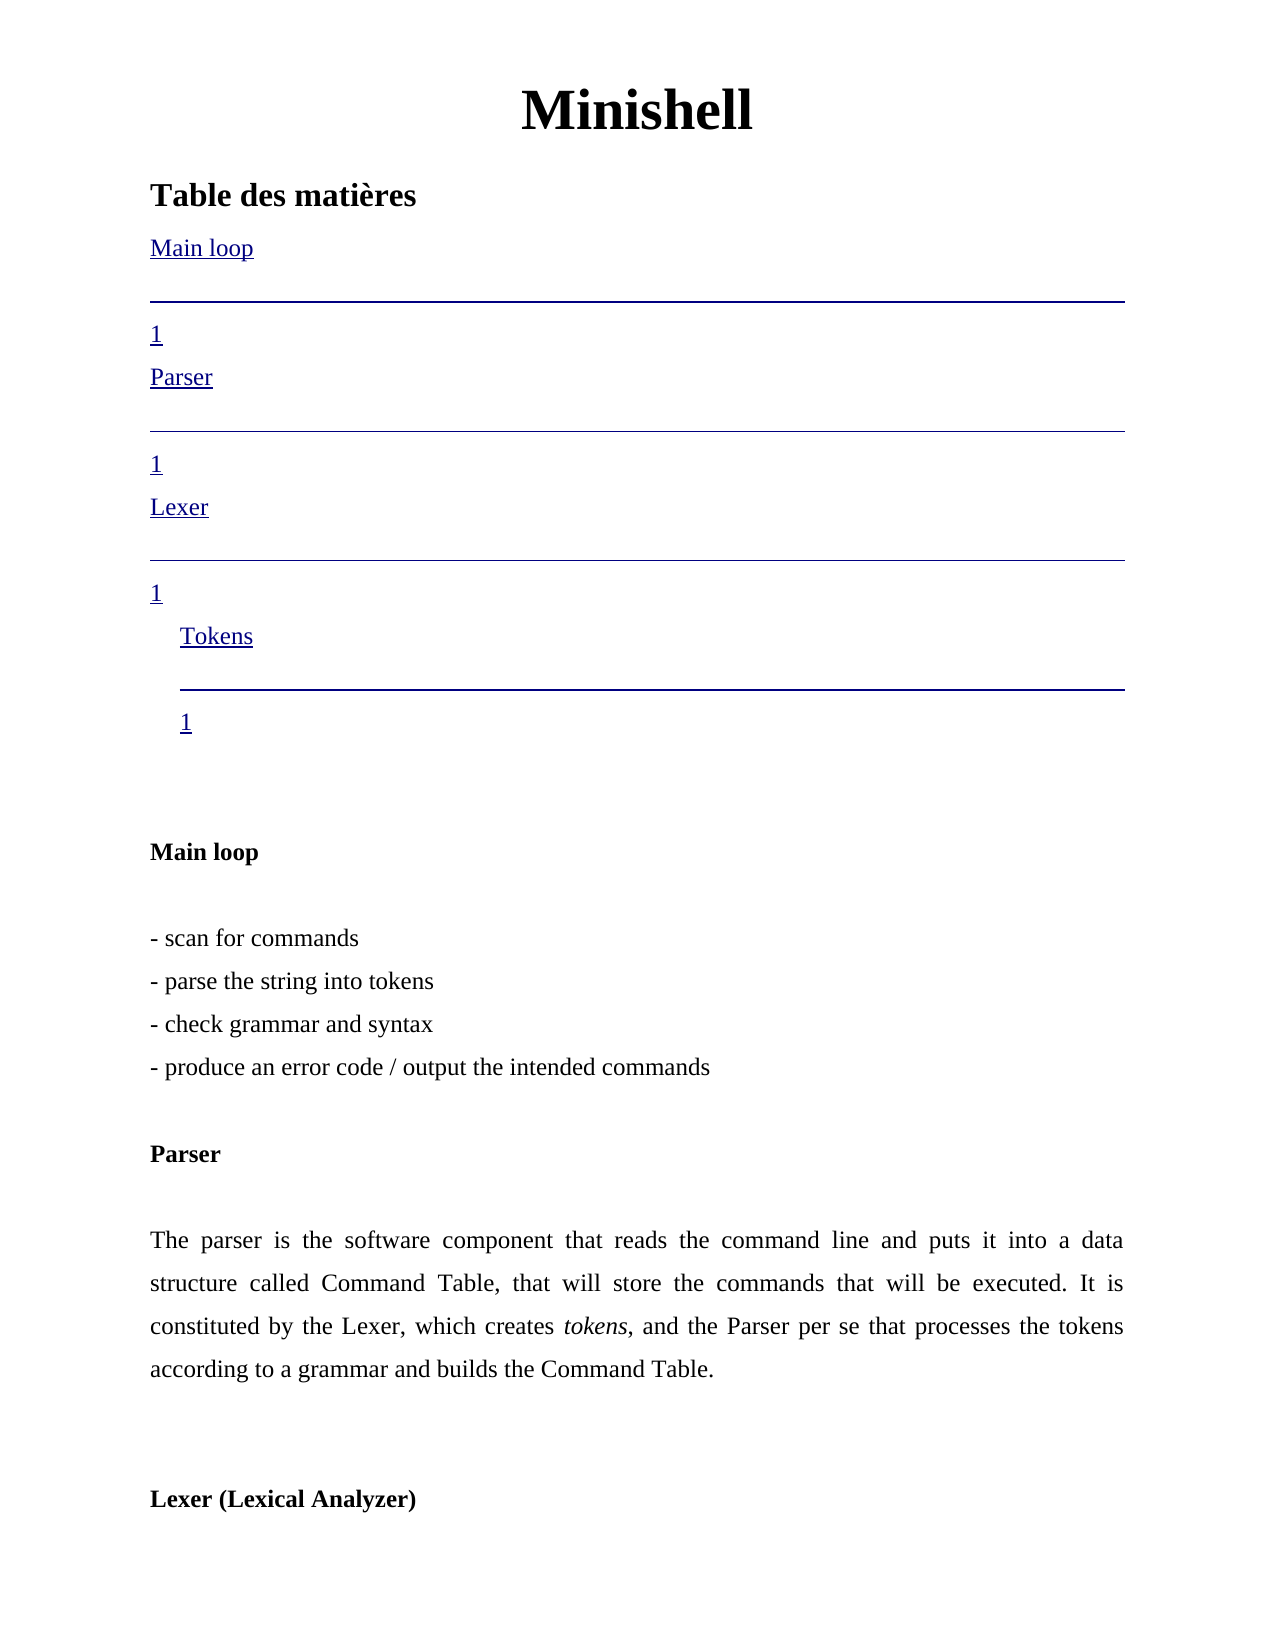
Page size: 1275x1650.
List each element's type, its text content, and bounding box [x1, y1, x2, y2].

text Lexer (Lexical Analyzer) [150, 1484, 1125, 1512]
text Table des matières [150, 176, 1125, 214]
text Parser [150, 362, 1125, 431]
text Minishell [150, 75, 1125, 142]
text 1 [150, 303, 1125, 348]
text - parse the string into tokens [150, 966, 1125, 995]
text The parser is the software component that reads the command line and puts it into a data structure called Command Table, that will store the commands that will be executed. It is constituted by the Lexer, which creates tokens, and the Parser per se that processes the tokens according to a grammar and builds the Command Table. [150, 1225, 1125, 1383]
text Parser [150, 1139, 1125, 1167]
text - check grammar and syntax [150, 1009, 1125, 1038]
text 1 [150, 432, 1125, 477]
text Main loop [150, 837, 1125, 866]
text - produce an error code / output the intended commands [150, 1052, 1125, 1081]
text - scan for commands [150, 923, 1125, 952]
text 1 [179, 690, 1125, 736]
text Tokens [179, 621, 1125, 689]
text 1 [150, 561, 1125, 607]
text Main loop [150, 233, 1125, 301]
text Lexer [150, 492, 1125, 560]
